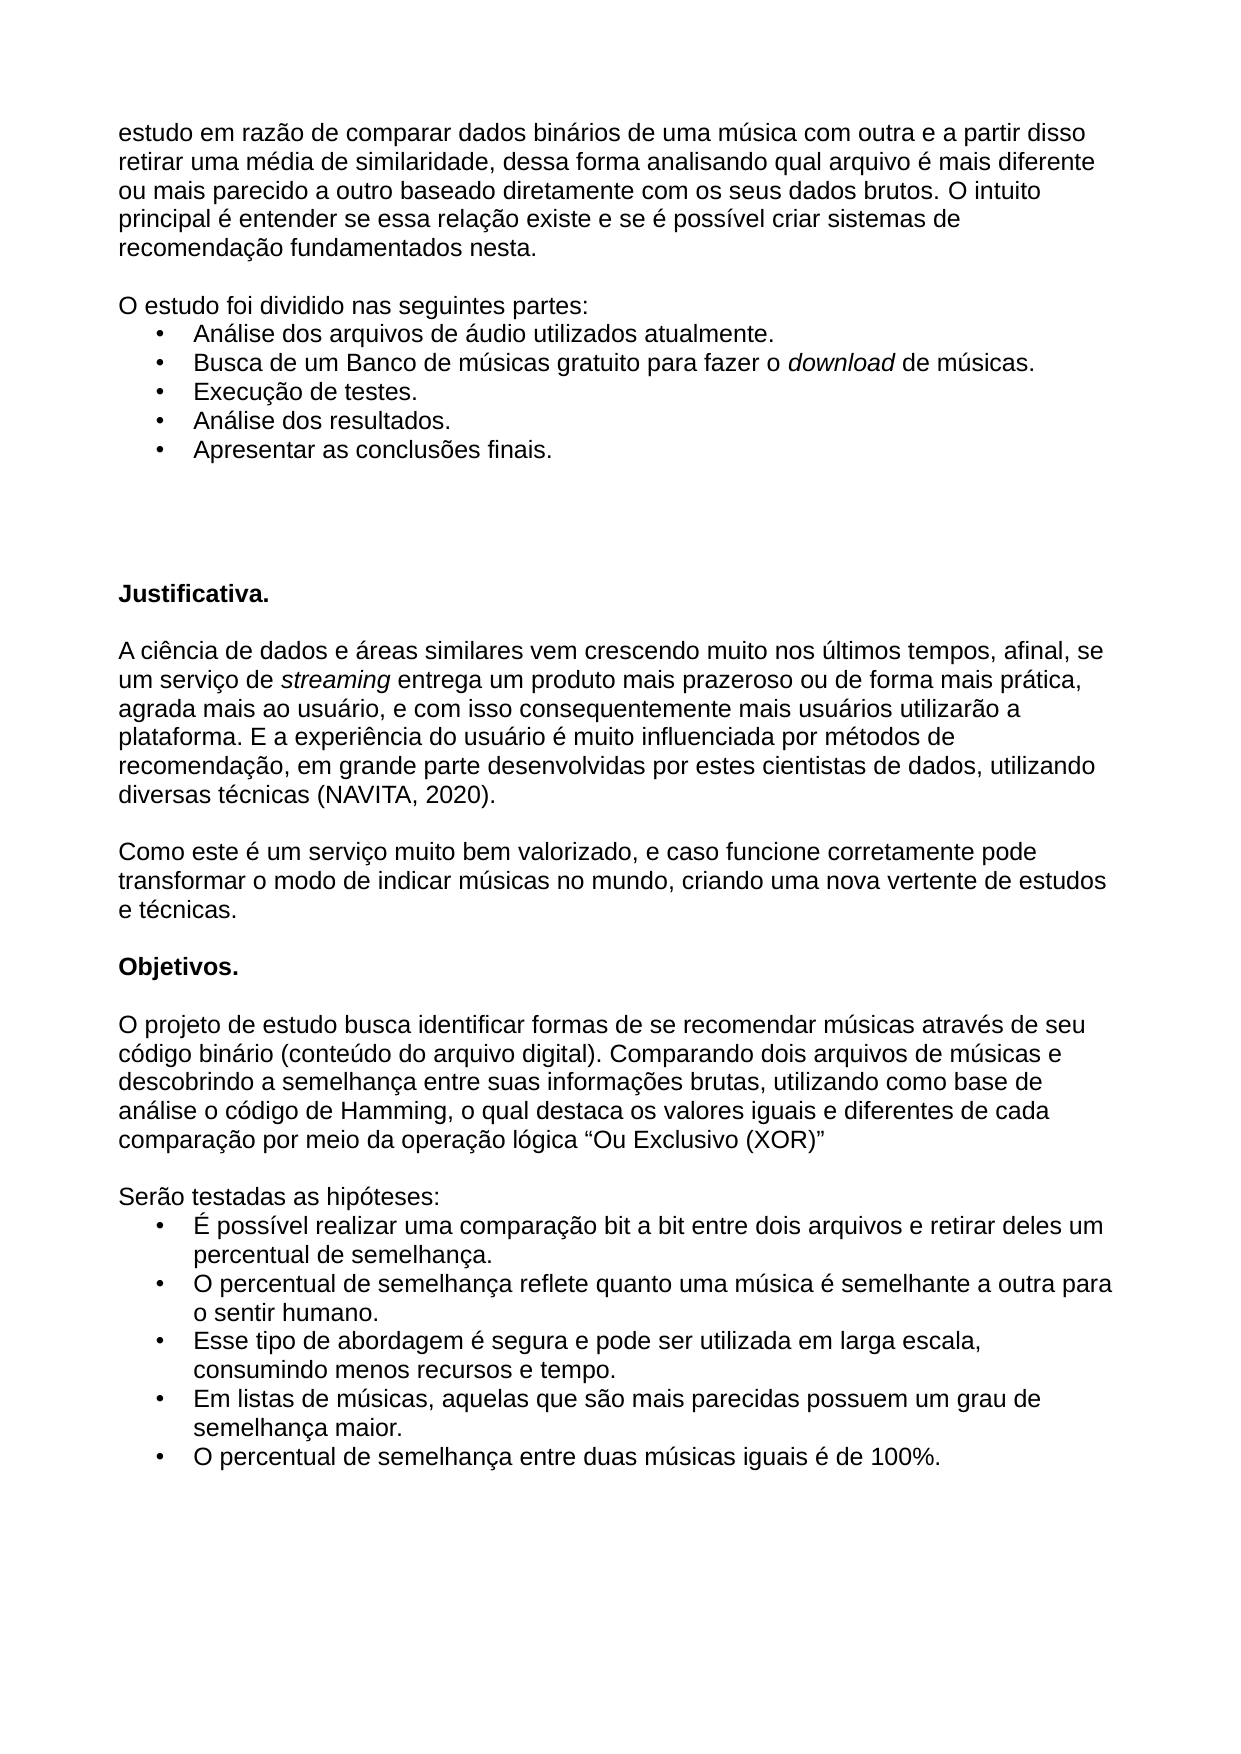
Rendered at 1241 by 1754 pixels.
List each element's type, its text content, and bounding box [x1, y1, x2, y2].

list Busca de um Banco de músicas gratuito para fazer o download de músicas. [156, 348, 1122, 377]
text estudo em razão de comparar dados binários de uma música com outra e a partir disso retirar uma média de similaridade, dessa forma analisando qual arquivo é mais diferente ou mais parecido a outro baseado diretamente com os seus dados brutos. O intuito principal é entender se essa relação existe e se é possível criar sistemas de recomendação fundamentados nesta. [118, 118, 1122, 262]
text Como este é um serviço muito bem valorizado, e caso funcione corretamente pode transformar o modo de indicar músicas no mundo, criando uma nova vertente de estudos e técnicas. [118, 837, 1122, 924]
text Serão testadas as hipóteses: [118, 1182, 1122, 1211]
text O projeto de estudo busca identificar formas de se recomendar músicas através de seu código binário (conteúdo do arquivo digital). Comparando dois arquivos de músicas e descobrindo a semelhança entre suas informações brutas, utilizando como base de análise o código de Hamming, o qual destaca os valores iguais e diferentes de cada comparação por meio da operação lógica “Ou Exclusivo (XOR)” [118, 1010, 1122, 1154]
text Objetivos. [118, 952, 1122, 981]
list Esse tipo de abordagem é segura e pode ser utilizada em larga escala, consumindo menos recursos e tempo. [156, 1326, 1122, 1384]
list É possível realizar uma comparação bit a bit entre dois arquivos e retirar deles um percentual de semelhança. [156, 1211, 1122, 1269]
list Em listas de músicas, aquelas que são mais parecidas possuem um grau de semelhança maior. [156, 1384, 1122, 1442]
list Execução de testes. [156, 377, 1122, 406]
list Apresentar as conclusões finais. [156, 435, 1122, 464]
list Análise dos resultados. [156, 406, 1122, 435]
text A ciência de dados e áreas similares vem crescendo muito nos últimos tempos, afinal, se um serviço de streaming entrega um produto mais prazeroso ou de forma mais prática, agrada mais ao usuário, e com isso consequentemente mais usuários utilizarão a plataforma. E a experiência do usuário é muito influenciada por métodos de recomendação, em grande parte desenvolvidas por estes cientistas de dados, utilizando diversas técnicas (NAVITA, 2020). [118, 636, 1122, 809]
text O estudo foi dividido nas seguintes partes: [118, 291, 1122, 319]
list O percentual de semelhança entre duas músicas iguais é de 100%. [156, 1442, 1122, 1470]
text Justificativa. [118, 579, 1122, 607]
list Análise dos arquivos de áudio utilizados atualmente. [156, 319, 1122, 348]
list O percentual de semelhança reflete quanto uma música é semelhante a outra para o sentir humano. [156, 1269, 1122, 1326]
